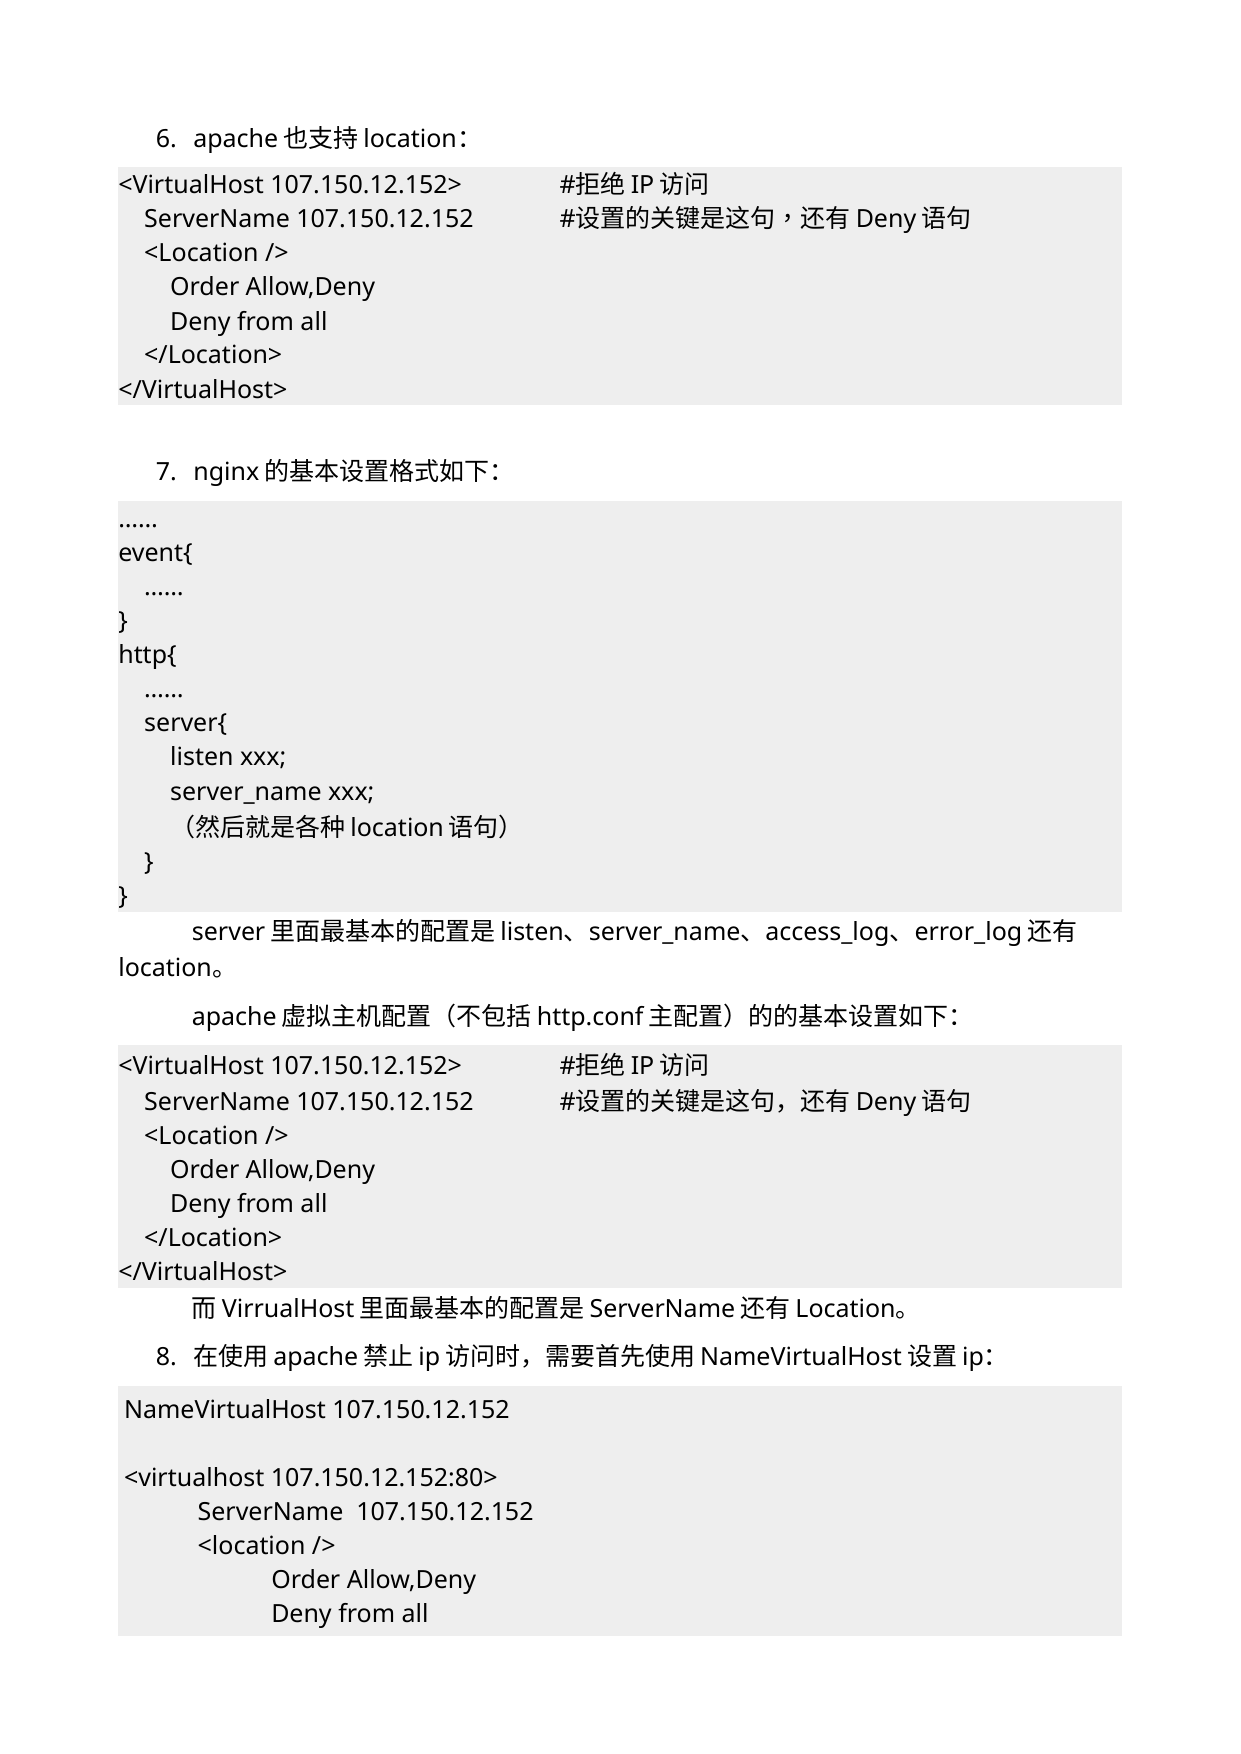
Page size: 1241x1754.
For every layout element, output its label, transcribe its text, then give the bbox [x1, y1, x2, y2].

table_header NameVirtualHost 107.150.12.152 <virtualhost 107.150.12.152:80> ServerName 107.150.12.152 <location /> Order Allow,Deny Deny from all [118, 1386, 1122, 1636]
text server里面最基本的配置是listen、server_name、access_log、error_log还有location。 [118, 912, 1122, 984]
text apache虚拟主机配置（不包括http.conf主配置）的的基本设置如下： [118, 997, 1122, 1033]
list apache也支持location： [156, 118, 1122, 154]
list 在使用apache禁止ip访问时，需要首先使用NameVirtualHost设置ip： [156, 1337, 1122, 1373]
text 而VirrualHost里面最基本的配置是ServerName还有Location。 [118, 1288, 1122, 1324]
table_header <VirtualHost 107.150.12.152> #拒绝IP访问 ServerName 107.150.12.152 #设置的关键是这句，还有Deny语句 <Location /> Order Allow,Deny Deny from all </Location> </VirtualHost> [118, 1045, 1122, 1288]
table_header <VirtualHost 107.150.12.152> #拒绝IP访问 ServerName 107.150.12.152 #设置的关键是这句，还有Deny语句 <Location /> Order Allow,Deny Deny from all </Location> </VirtualHost> [118, 167, 1122, 405]
table_header …… event{ …… } http{ …… server{ listen xxx; server_name xxx; （然后就是各种location语句） } } [118, 501, 1122, 912]
list nginx的基本设置格式如下： [156, 452, 1122, 488]
